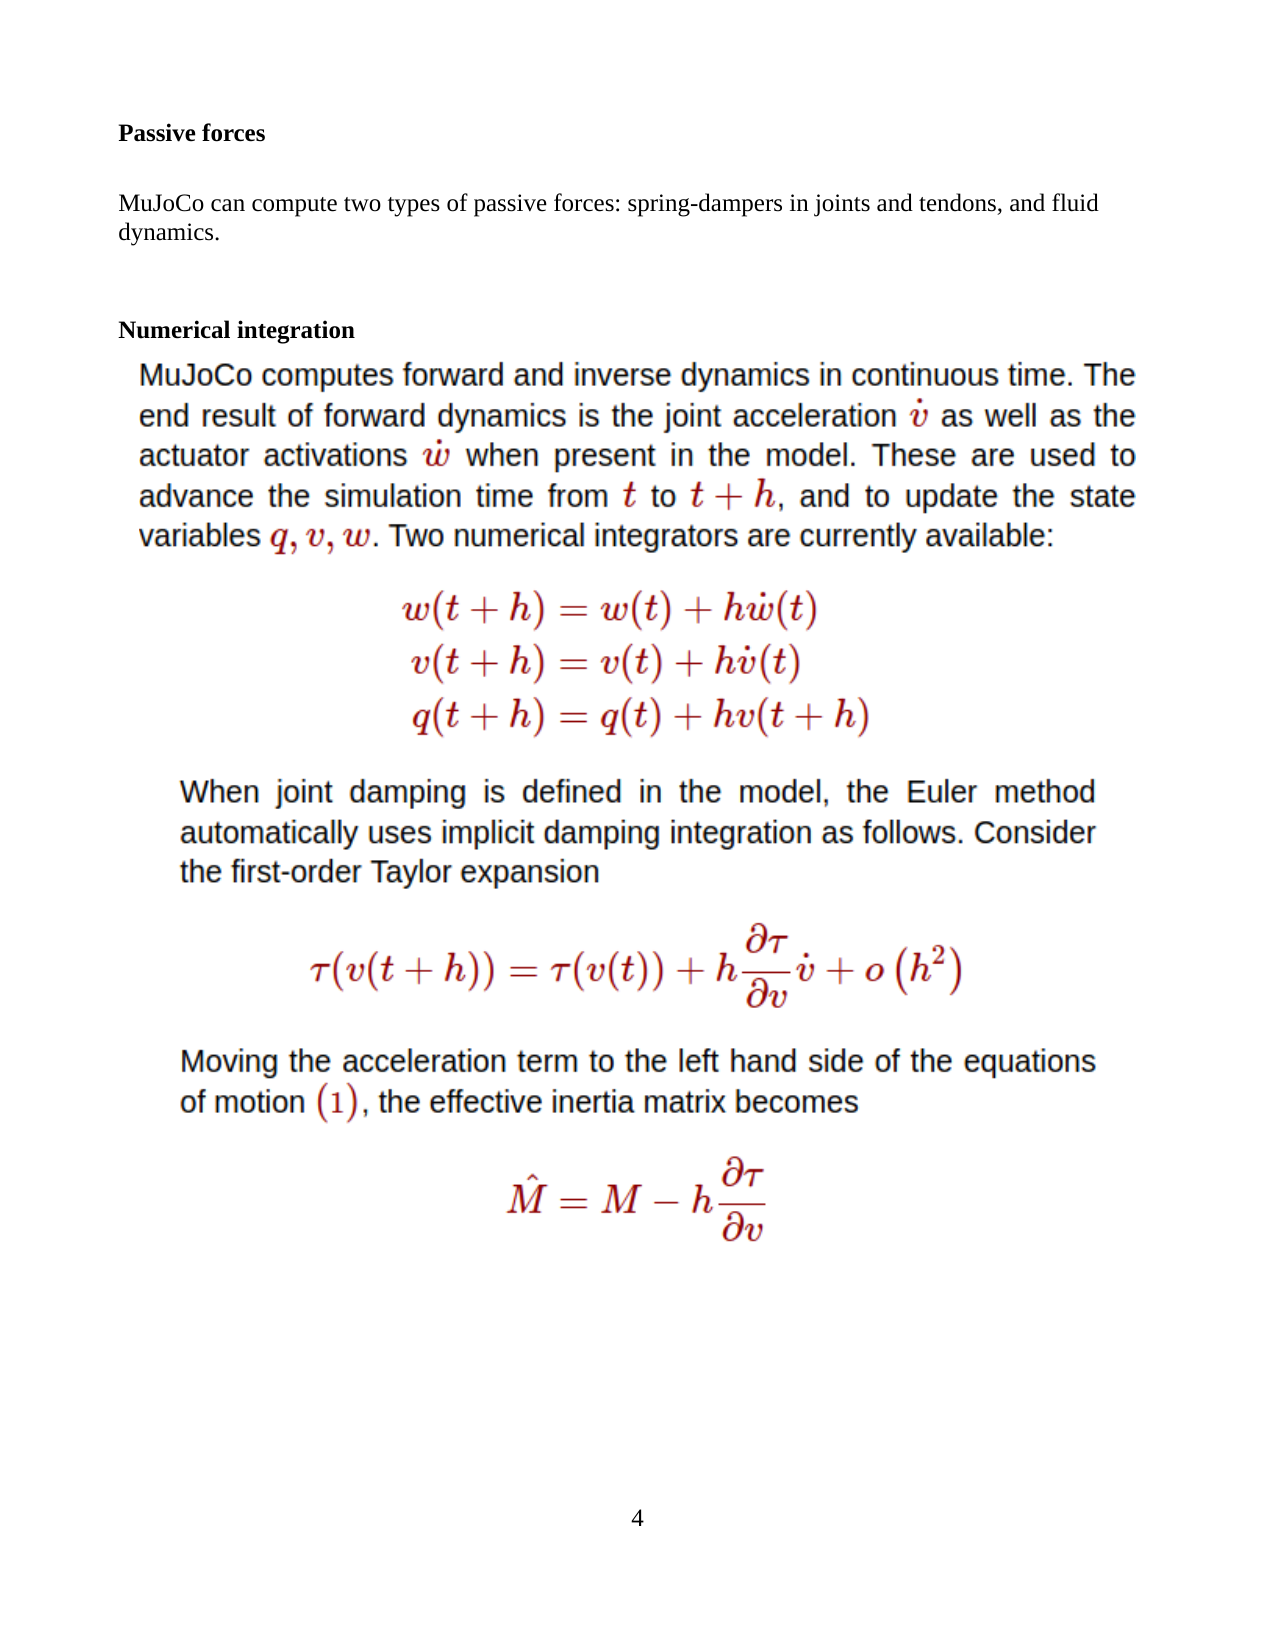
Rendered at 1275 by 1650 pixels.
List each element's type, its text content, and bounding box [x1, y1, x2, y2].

picture [139, 356, 1136, 556]
text MuJoCo can compute two types of passive forces: spring-dampers in joints and tendons, and fluid dynamics. [118, 188, 1157, 246]
picture [393, 586, 883, 754]
subtitle Passive forces [118, 118, 1157, 147]
picture [170, 773, 1105, 1257]
subtitle Numerical integration [118, 316, 1157, 344]
